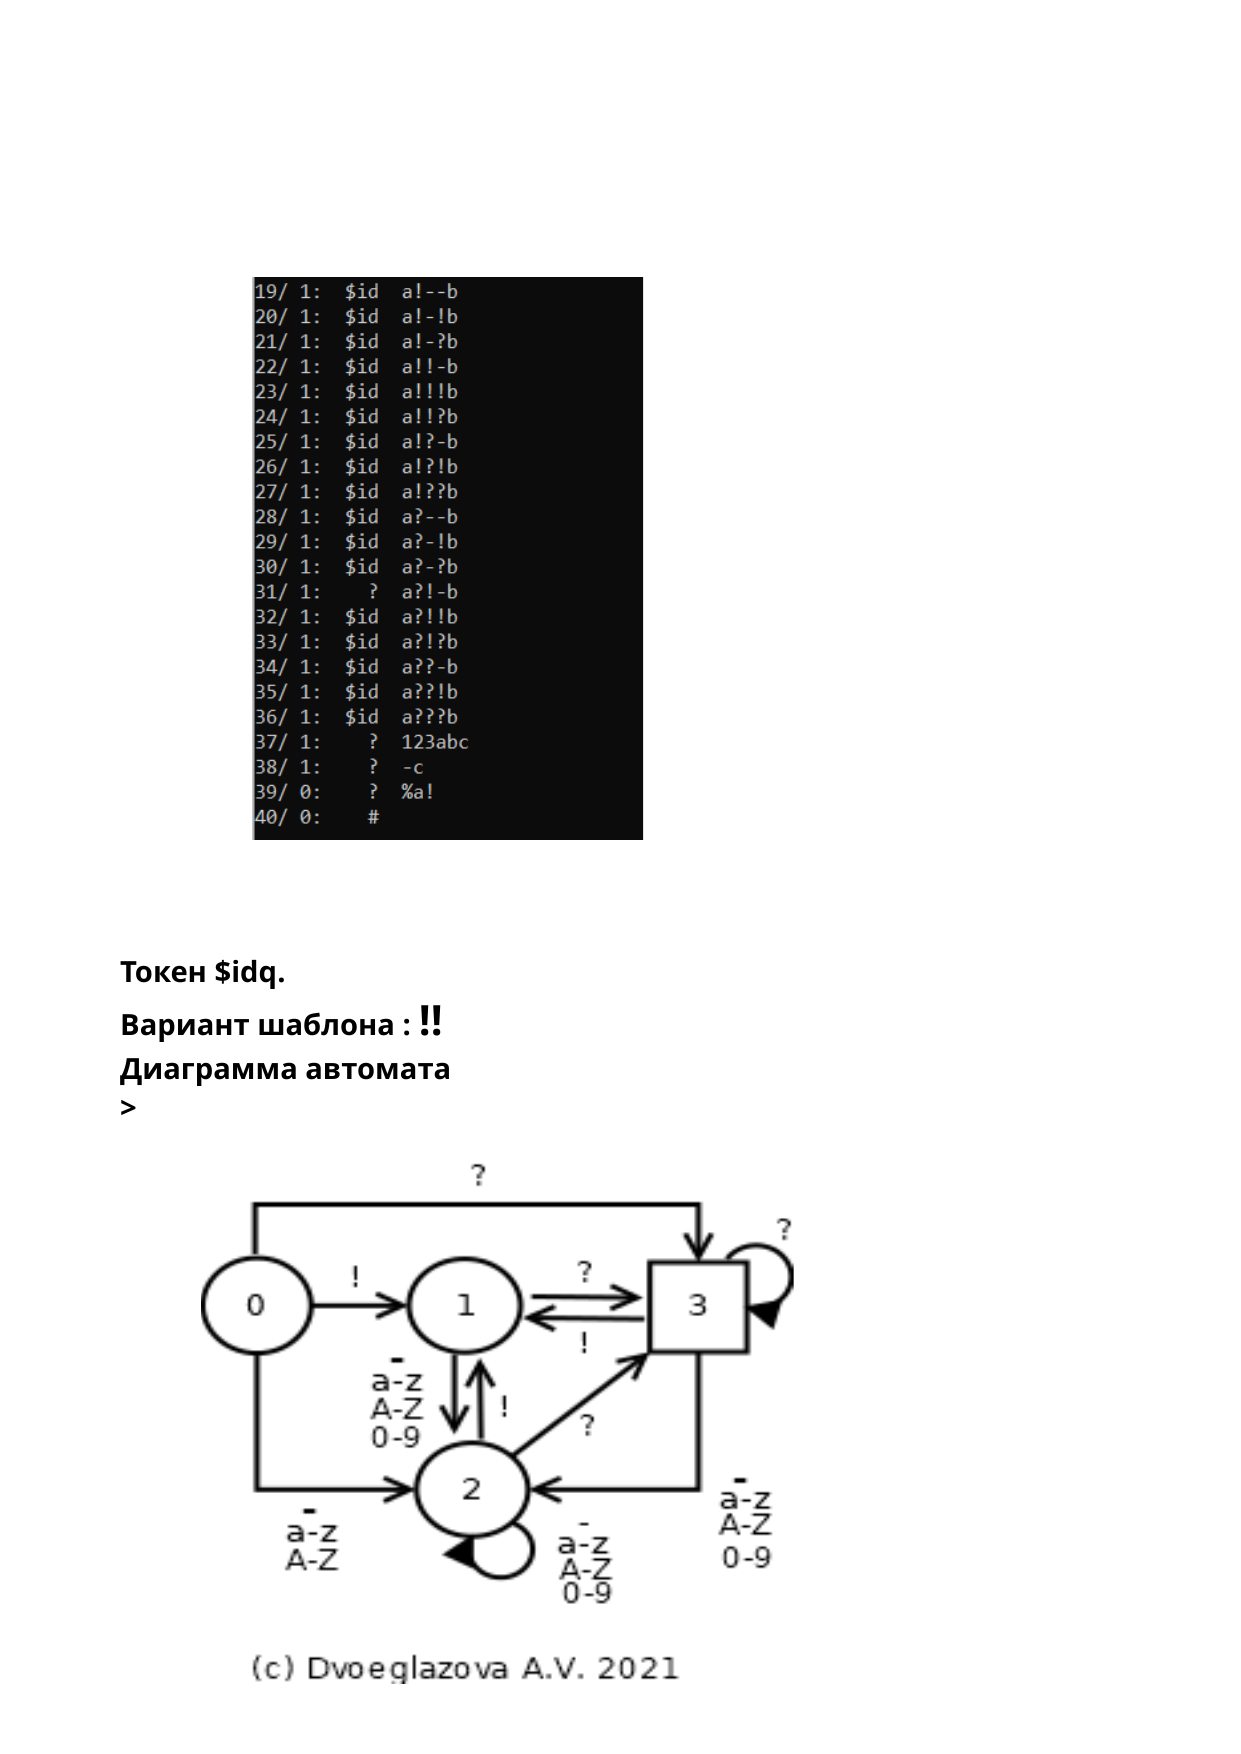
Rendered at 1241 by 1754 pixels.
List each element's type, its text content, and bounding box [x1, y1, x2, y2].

picture [201, 1158, 794, 1684]
picture [252, 277, 644, 840]
text Диаграмма автомата [120, 1048, 1120, 1088]
text > [120, 1088, 1120, 1127]
text Вариант шаблона : !! [120, 991, 1120, 1048]
text Токен $idq. [120, 952, 1120, 991]
